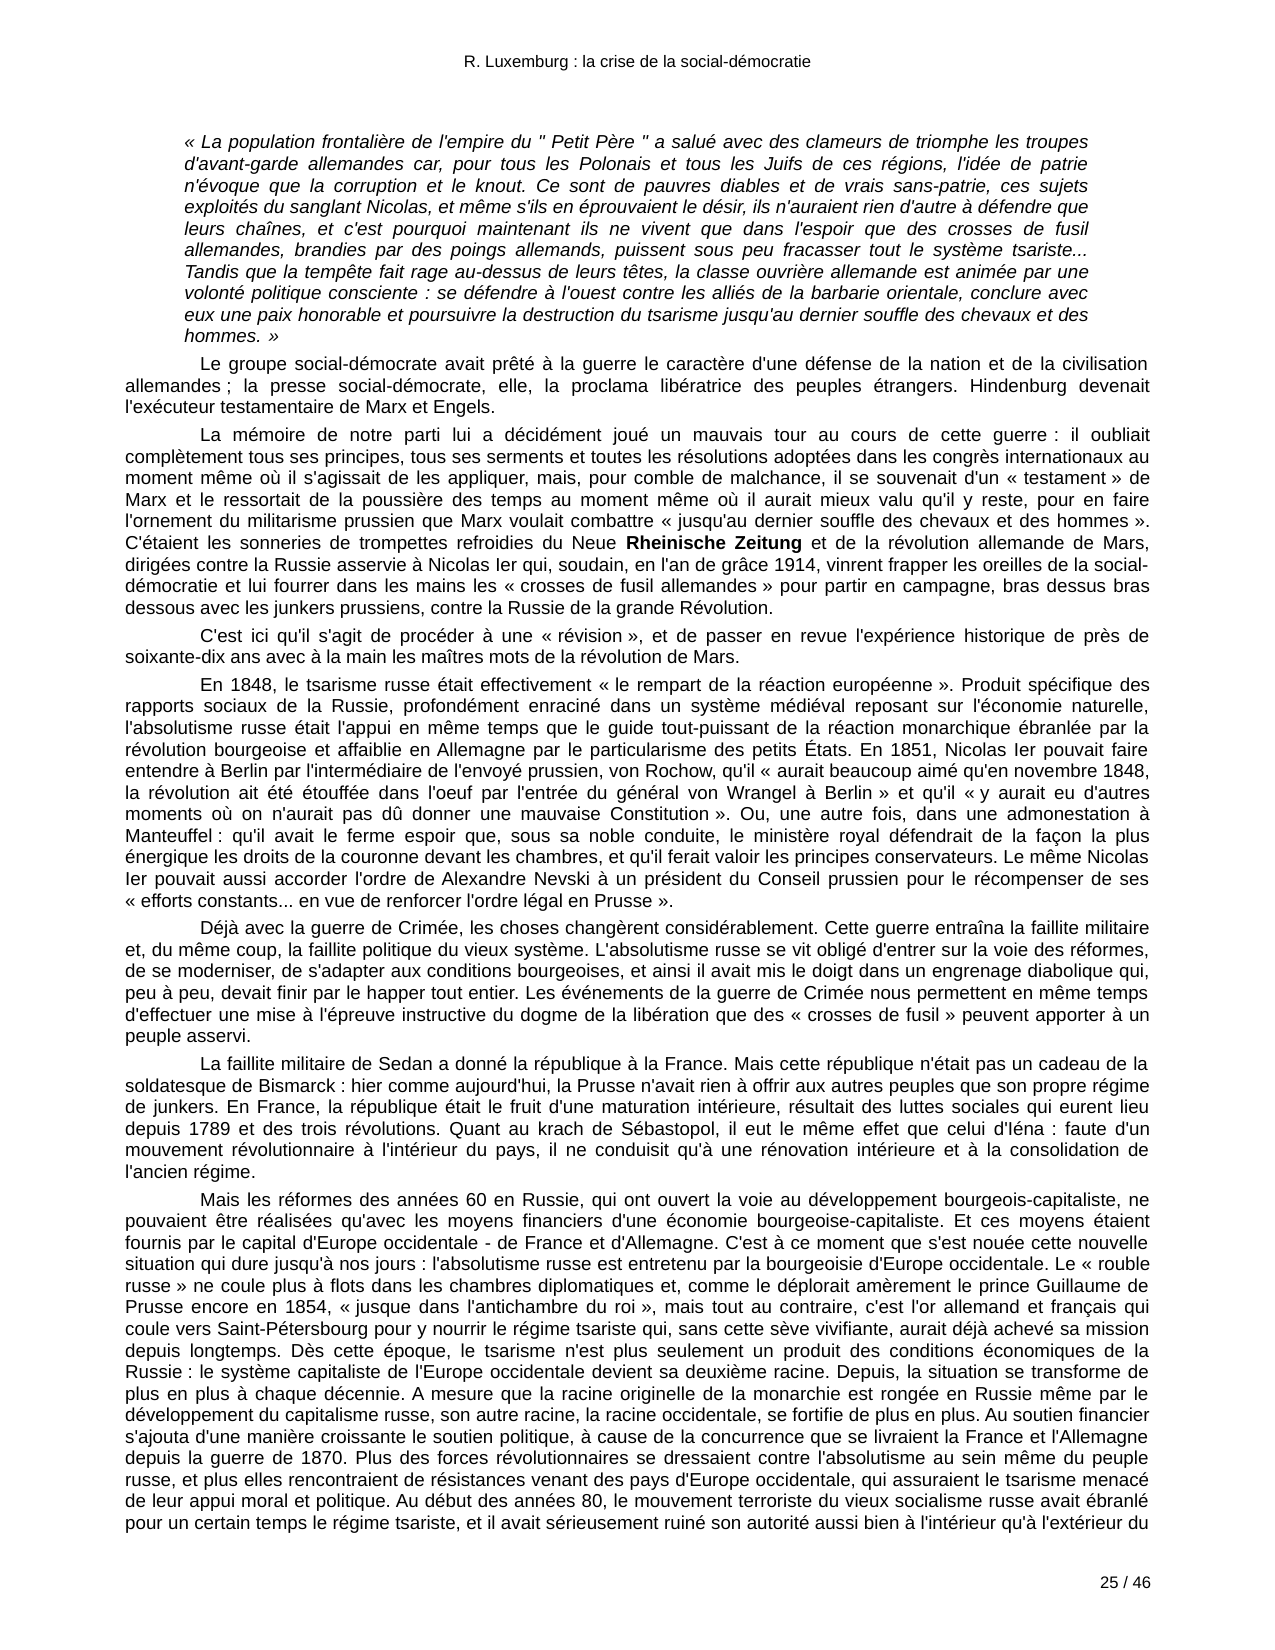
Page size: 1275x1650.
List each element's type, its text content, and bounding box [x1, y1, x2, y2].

text La faillite militaire de Sedan a donné la république à la France. Mais cette république n'était pas un cadeau de la soldatesque de Bismarck : hier comme aujourd'hui, la Prusse n'avait rien à offrir aux autres peuples que son propre régime de junkers. En France, la république était le fruit d'une maturation intérieure, résultait des luttes sociales qui eurent lieu depuis 1789 et des trois révolutions. Quant au krach de Sébastopol, il eut le même effet que celui d'Iéna : faute d'un mouvement révolutionnaire à l'intérieur du pays, il ne conduisit qu'à une rénovation intérieure et à la consolidation de l'ancien régime. [125, 1053, 1150, 1182]
text Déjà avec la guerre de Crimée, les choses changèrent considérablement. Cette guerre entraîna la faillite militaire et, du même coup, la faillite politique du vieux système. L'absolutisme russe se vit obligé d'entrer sur la voie des réformes, de se moderniser, de s'adapter aux conditions bourgeoises, et ainsi il avait mis le doigt dans un engrenage diabolique qui, peu à peu, devait finir par le happer tout entier. Les événements de la guerre de Crimée nous permettent en même temps d'effectuer une mise à l'épreuve instructive du dogme de la libération que des « crosses de fusil » peuvent apporter à un peuple asservi. [125, 917, 1150, 1047]
text En 1848, le tsarisme russe était effectivement « le rempart de la réaction européenne ». Produit spécifique des rapports sociaux de la Russie, profondément enraciné dans un système médiéval reposant sur l'économie naturelle, l'absolutisme russe était l'appui en même temps que le guide tout-puissant de la réaction monarchique ébranlée par la révolution bourgeoise et affaiblie en Allemagne par le particularisme des petits États. En 1851, Nicolas Ier pouvait faire entendre à Berlin par l'intermédiaire de l'envoyé prussien, von Rochow, qu'il « aurait beaucoup aimé qu'en novembre 1848, la révolution ait été étouffée dans l'oeuf par l'entrée du général von Wrangel à Berlin » et qu'il « y aurait eu d'autres moments où on n'aurait pas dû donner une mauvaise Constitution ». Ou, une autre fois, dans une admonestation à Manteuffel : qu'il avait le ferme espoir que, sous sa noble conduite, le ministère royal défendrait de la façon la plus énergique les droits de la couronne devant les chambres, et qu'il ferait valoir les principes conservateurs. Le même Nicolas Ier pouvait aussi accorder l'ordre de Alexandre Nevski à un président du Conseil prussien pour le récompenser de ses « efforts constants... en vue de renforcer l'ordre légal en Prusse ». [125, 674, 1150, 911]
text Le groupe social-démocrate avait prêté à la guerre le caractère d'une défense de la nation et de la civilisation allemandes ; la presse social-démocrate, elle, la proclama libératrice des peuples étrangers. Hindenburg devenait l'exécuteur testamentaire de Marx et Engels. [125, 353, 1150, 418]
text « La population frontalière de l'empire du " Petit Père " a salué avec des clameurs de triomphe les troupes d'avant-garde allemandes car, pour tous les Polonais et tous les Juifs de ces régions, l'idée de patrie n'évoque que la corruption et le knout. Ce sont de pauvres diables et de vrais sans-patrie, ces sujets exploités du sanglant Nicolas, et même s'ils en éprouvaient le désir, ils n'auraient rien d'autre à défendre que leurs chaînes, et c'est pourquoi maintenant ils ne vivent que dans l'espoir que des crosses de fusil allemandes, brandies par des poings allemands, puissent sous peu fracasser tout le système tsariste... Tandis que la tempête fait rage au-dessus de leurs têtes, la classe ouvrière allemande est animée par une volonté politique consciente : se défendre à l'ouest contre les alliés de la barbarie orientale, conclure avec eux une paix honorable et poursuivre la destruction du tsarisme jusqu'au dernier souffle des chevaux et des hommes. » [184, 131, 1091, 347]
text La mémoire de notre parti lui a décidément joué un mauvais tour au cours de cette guerre : il oubliait complètement tous ses principes, tous ses serments et toutes les résolutions adoptées dans les congrès internationaux au moment même où il s'agissait de les appliquer, mais, pour comble de malchance, il se souvenait d'un « testament » de Marx et le ressortait de la poussière des temps au moment même où il aurait mieux valu qu'il y reste, pour en faire l'ornement du militarisme prussien que Marx voulait combattre « jusqu'au dernier souffle des chevaux et des hommes ». C'étaient les sonneries de trompettes refroidies du Neue Rheinische Zeitung et de la révolution allemande de Mars, dirigées contre la Russie asservie à Nicolas Ier qui, soudain, en l'an de grâce 1914, vinrent frapper les oreilles de la social-démocratie et lui fourrer dans les mains les « crosses de fusil allemandes » pour partir en campagne, bras dessus bras dessous avec les junkers prussiens, contre la Russie de la grande Révolution. [125, 424, 1150, 618]
text Mais les réformes des années 60 en Russie, qui ont ouvert la voie au développement bourgeois-capitaliste, ne pouvaient être réalisées qu'avec les moyens financiers d'une économie bourgeoise-capitaliste. Et ces moyens étaient fournis par le capital d'Europe occidentale - de France et d'Allemagne. C'est à ce moment que s'est nouée cette nouvelle situation qui dure jusqu'à nos jours : l'absolutisme russe est entretenu par la bourgeoisie d'Europe occidentale. Le « rouble russe » ne coule plus à flots dans les chambres diplomatiques et, comme le déplorait amèrement le prince Guillaume de Prusse encore en 1854, « jusque dans l'antichambre du roi », mais tout au contraire, c'est l'or allemand et français qui coule vers Saint-Pétersbourg pour y nourrir le régime tsariste qui, sans cette sève vivifiante, aurait déjà achevé sa mission depuis longtemps. Dès cette époque, le tsarisme n'est plus seulement un produit des conditions économiques de la Russie : le système capitaliste de l'Europe occidentale devient sa deuxième racine. Depuis, la situation se transforme de plus en plus à chaque décennie. A mesure que la racine originelle de la monarchie est rongée en Russie même par le développement du capitalisme russe, son autre racine, la racine occidentale, se fortifie de plus en plus. Au soutien financier s'ajouta d'une manière croissante le soutien politique, à cause de la concurrence que se livraient la France et l'Allemagne depuis la guerre de 1870. Plus des forces révolutionnaires se dressaient contre l'absolutisme au sein même du peuple russe, et plus elles rencontraient de résistances venant des pays d'Europe occidentale, qui assuraient le tsarisme menacé de leur appui moral et politique. Au début des années 80, le mouvement terroriste du vieux socialisme russe avait ébranlé pour un certain temps le régime tsariste, et il avait sérieusement ruiné son autorité aussi bien à l'intérieur qu'à l'extérieur du [125, 1188, 1150, 1533]
text C'est ici qu'il s'agit de procéder à une « révision », et de passer en revue l'expérience historique de près de soixante-dix ans avec à la main les maîtres mots de la révolution de Mars. [125, 624, 1150, 667]
